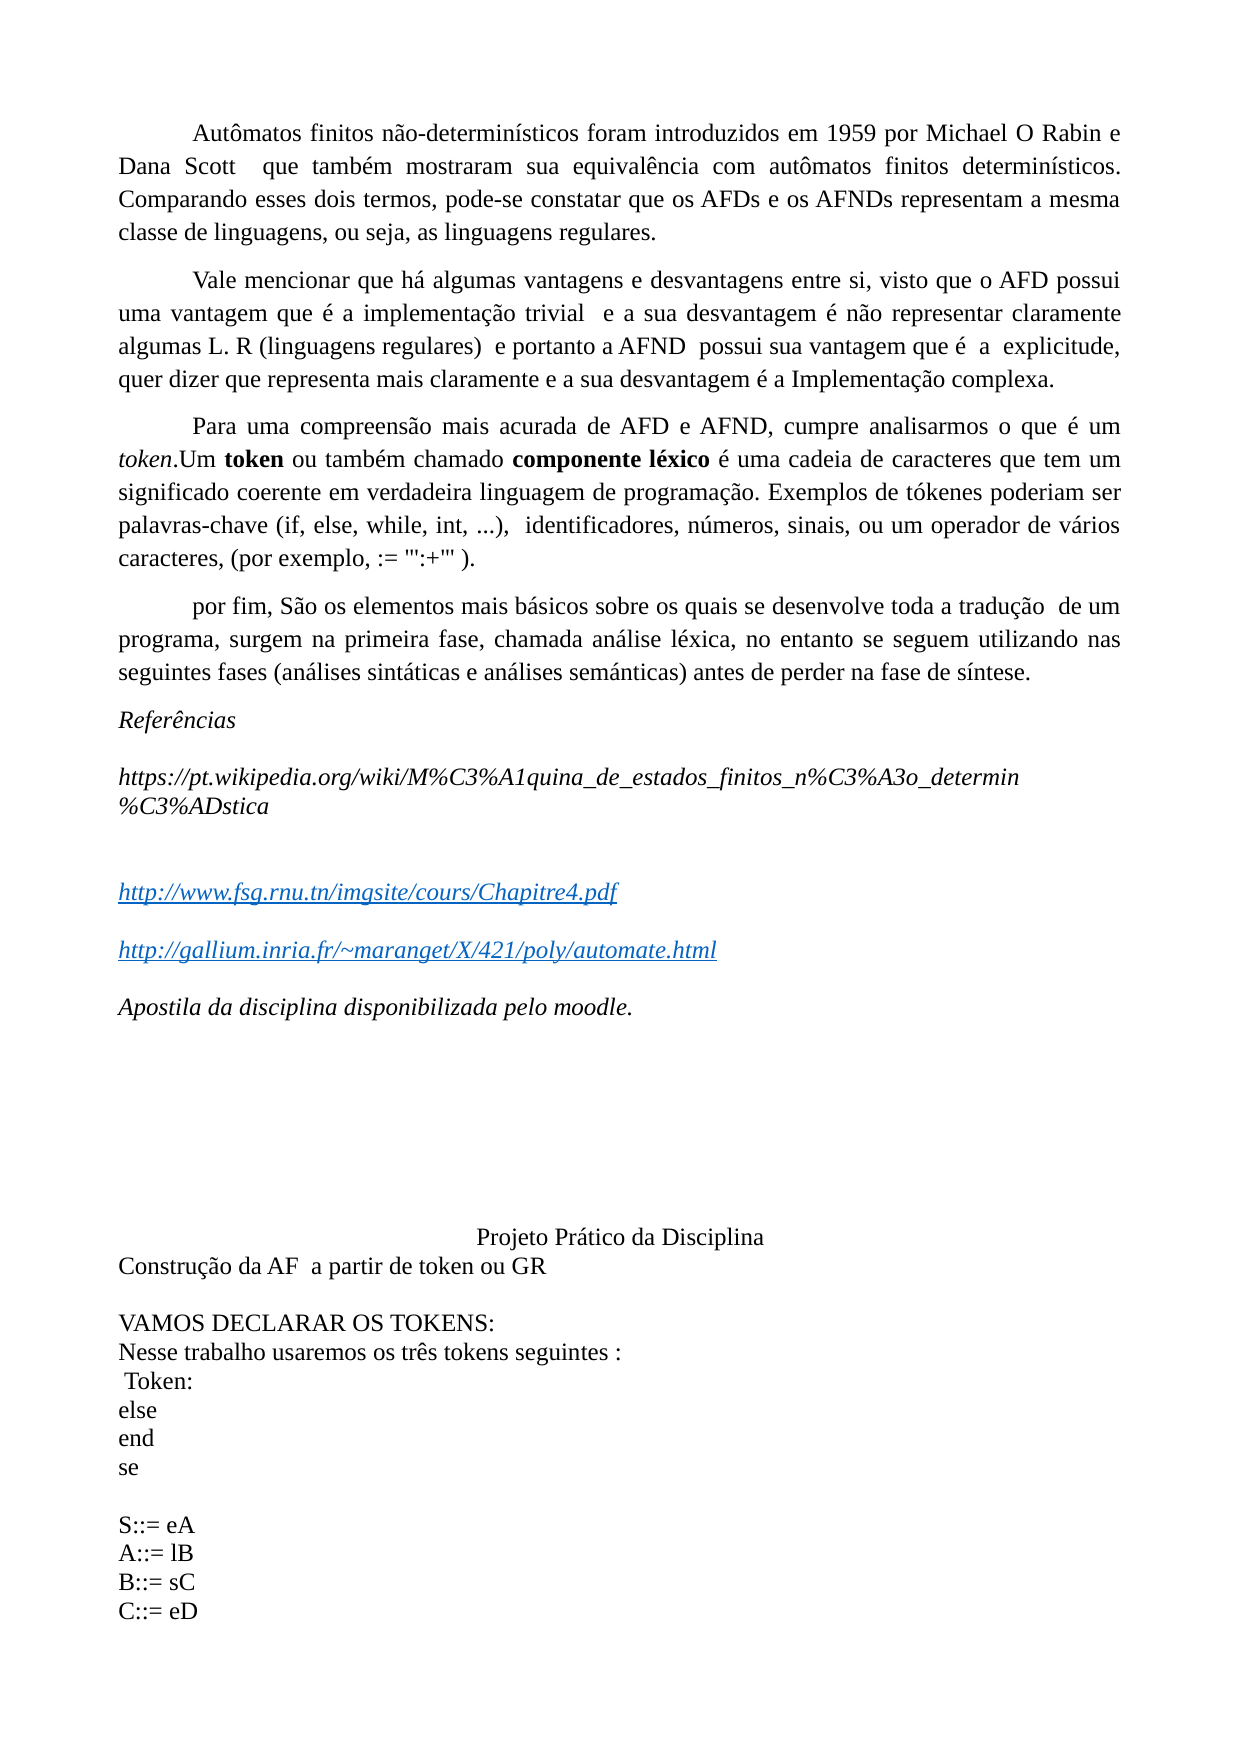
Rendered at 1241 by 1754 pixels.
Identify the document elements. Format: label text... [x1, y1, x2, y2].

text S::= eA [118, 1510, 1122, 1538]
text Autômatos finitos não-determinísticos foram introduzidos em 1959 por Michael O Rabin e Dana Scott que também mostraram sua equivalência com autômatos finitos determinísticos. Comparando esses dois termos, pode-se constatar que os AFDs e os AFNDs representam a mesma classe de linguagens, ou seja, as linguagens regulares. [118, 118, 1122, 246]
text else [118, 1395, 1122, 1423]
text http://gallium.inria.fr/~maranget/X/421/poly/automate.html [118, 935, 1122, 963]
text Projeto Prático da Disciplina [118, 1222, 1122, 1251]
text Vale mencionar que há algumas vantagens e desvantagens entre si, visto que o AFD possui uma vantagem que é a implementação trivial e a sua desvantagem é não representar claramente algumas L. R (linguagens regulares) e portanto a AFND possui sua vantagem que é a explicitude, quer dizer que representa mais claramente e a sua desvantagem é a Implementação complexa. [118, 265, 1122, 393]
text Para uma compreensão mais acurada de AFD e AFND, cumpre analisarmos o que é um token.Um token ou também chamado componente léxico é uma cadeia de caracteres que tem um significado coerente em verdadeira linguagem de programação. Exemplos de tókenes poderiam ser palavras-chave (if, else, while, int, ...), identificadores, números, sinais, ou um operador de vários caracteres, (por exemplo, := "':+"' ). [118, 411, 1122, 572]
text Referências [118, 705, 1122, 733]
text end [118, 1423, 1122, 1452]
text se [118, 1452, 1122, 1481]
text C::= eD [118, 1596, 1122, 1625]
text B::= sC [118, 1567, 1122, 1596]
text VAMOS DECLARAR OS TOKENS: [118, 1308, 1122, 1337]
text http://www.fsg.rnu.tn/imgsite/cours/Chapitre4.pdf [118, 877, 1122, 906]
text A::= lB [118, 1538, 1122, 1567]
text Nesse trabalho usaremos os três tokens seguintes : [118, 1337, 1122, 1366]
text Token: [118, 1366, 1122, 1395]
text Apostila da disciplina disponibilizada pelo moodle. [118, 992, 1122, 1021]
text por fim, São os elementos mais básicos sobre os quais se desenvolve toda a tradução de um programa, surgem na primeira fase, chamada análise léxica, no entanto se seguem utilizando nas seguintes fases (análises sintáticas e análises semánticas) antes de perder na fase de síntese. [118, 591, 1122, 686]
text Construção da AF a partir de token ou GR [118, 1251, 1122, 1280]
text https://pt.wikipedia.org/wiki/M%C3%A1quina_de_estados_finitos_n%C3%A3o_determin%C3%ADstica [118, 762, 1122, 820]
